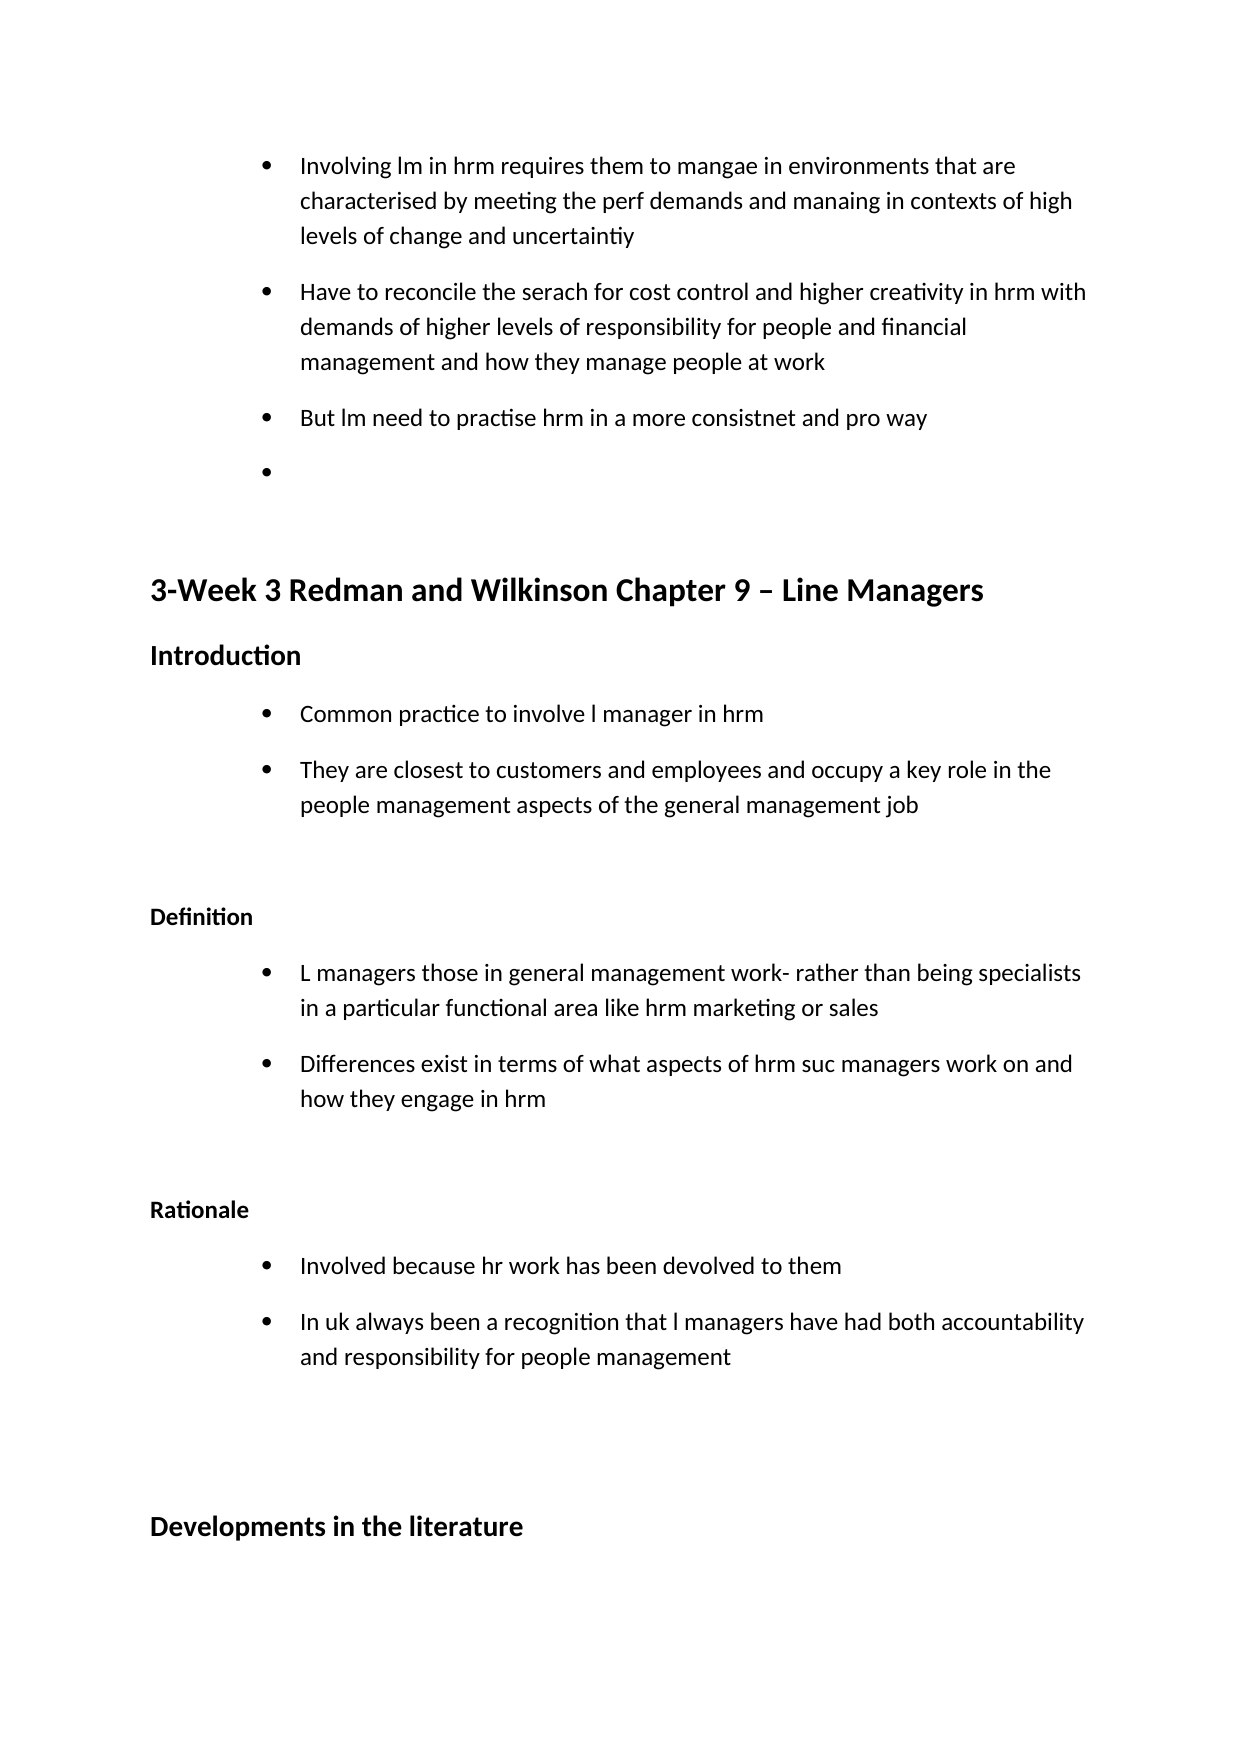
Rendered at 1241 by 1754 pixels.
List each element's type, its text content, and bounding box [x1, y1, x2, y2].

text Developments in the literature [150, 1508, 1090, 1544]
list Involving lm in hrm requires them to mangae in environments that are characterised by meeting the perf demands and manaing in contexts of high levels of change and uncertaintiy [262, 150, 1090, 251]
list They are closest to customers and employees and occupy a key role in the people management aspects of the general management job [262, 754, 1090, 820]
list Involved because hr work has been devolved to them [262, 1250, 1090, 1281]
list L managers those in general management work- rather than being specialists in a particular functional area like hrm marketing or sales [262, 957, 1090, 1022]
list Have to reconcile the serach for cost control and higher creativity in hrm with demands of higher levels of responsibility for people and financial management and how they manage people at work [262, 276, 1090, 376]
text Introduction [150, 637, 1090, 672]
list Common practice to involve l manager in hrm [262, 698, 1090, 729]
list In uk always been a recognition that l managers have had both accountability and responsibility for people management [262, 1306, 1090, 1372]
list But lm need to practise hrm in a more consistnet and pro way [262, 402, 1090, 432]
list Differences exist in terms of what aspects of hrm suc managers work on and how they engage in hrm [262, 1048, 1090, 1113]
text Rationale [150, 1194, 1090, 1225]
text Definition [150, 901, 1090, 932]
text 3-Week 3 Redman and Wilkinson Chapter 9 – Line Managers [150, 569, 1090, 610]
